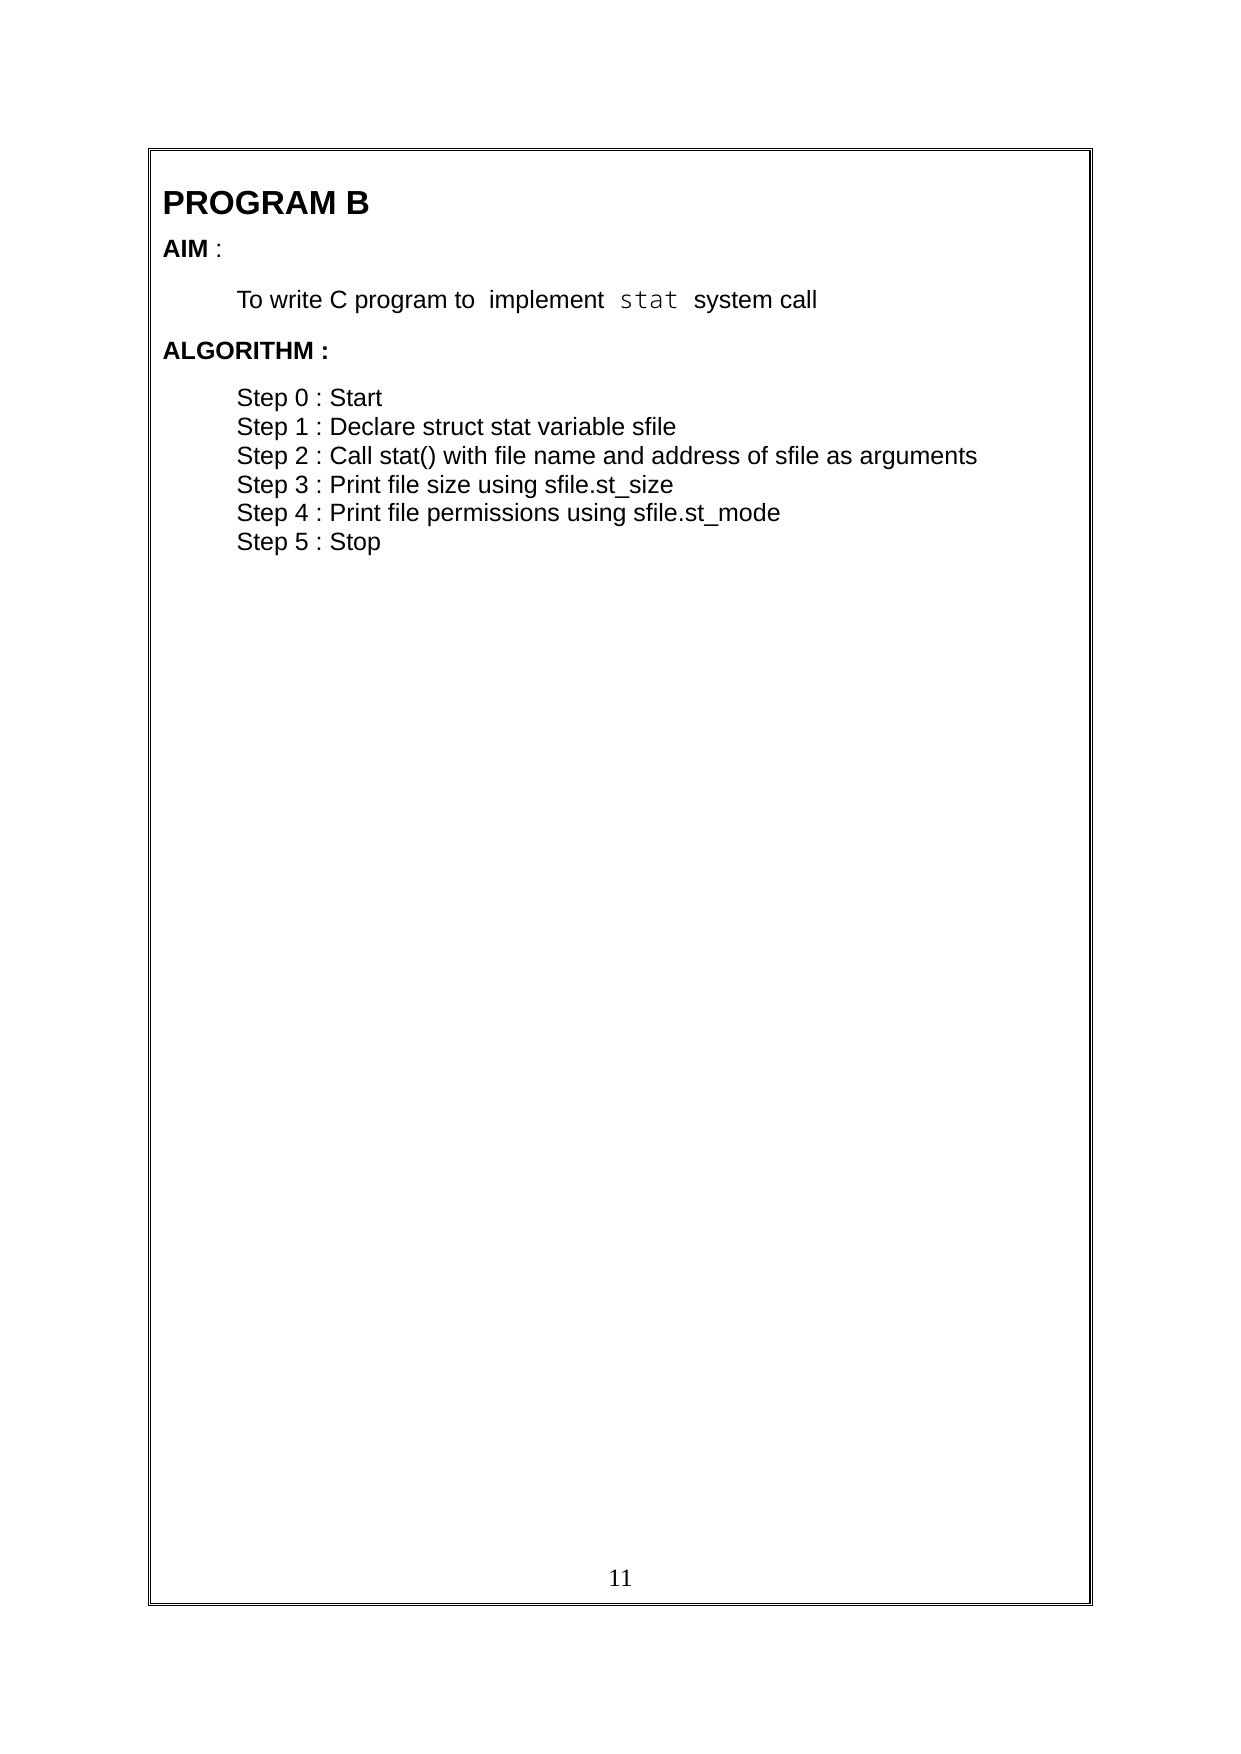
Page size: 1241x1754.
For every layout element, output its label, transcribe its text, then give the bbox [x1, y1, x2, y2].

text Step 5 : Stop [236, 527, 1078, 556]
text Step 1 : Declare struct stat variable sfile [236, 412, 1078, 441]
text Step 2 : Call stat() with file name and address of sfile as arguments [236, 441, 1078, 470]
text Step 0 : Start [236, 383, 1078, 412]
text ALGORITHM : [162, 336, 1078, 364]
text Step 4 : Print file permissions using sfile.st_mode [236, 498, 1078, 527]
text Step 3 : Print file size using sfile.st_size [236, 470, 1078, 498]
text To write C program to implement stat system call [162, 282, 1078, 316]
subtitle PROGRAM B [162, 183, 1078, 222]
text AIM : [162, 234, 1078, 263]
